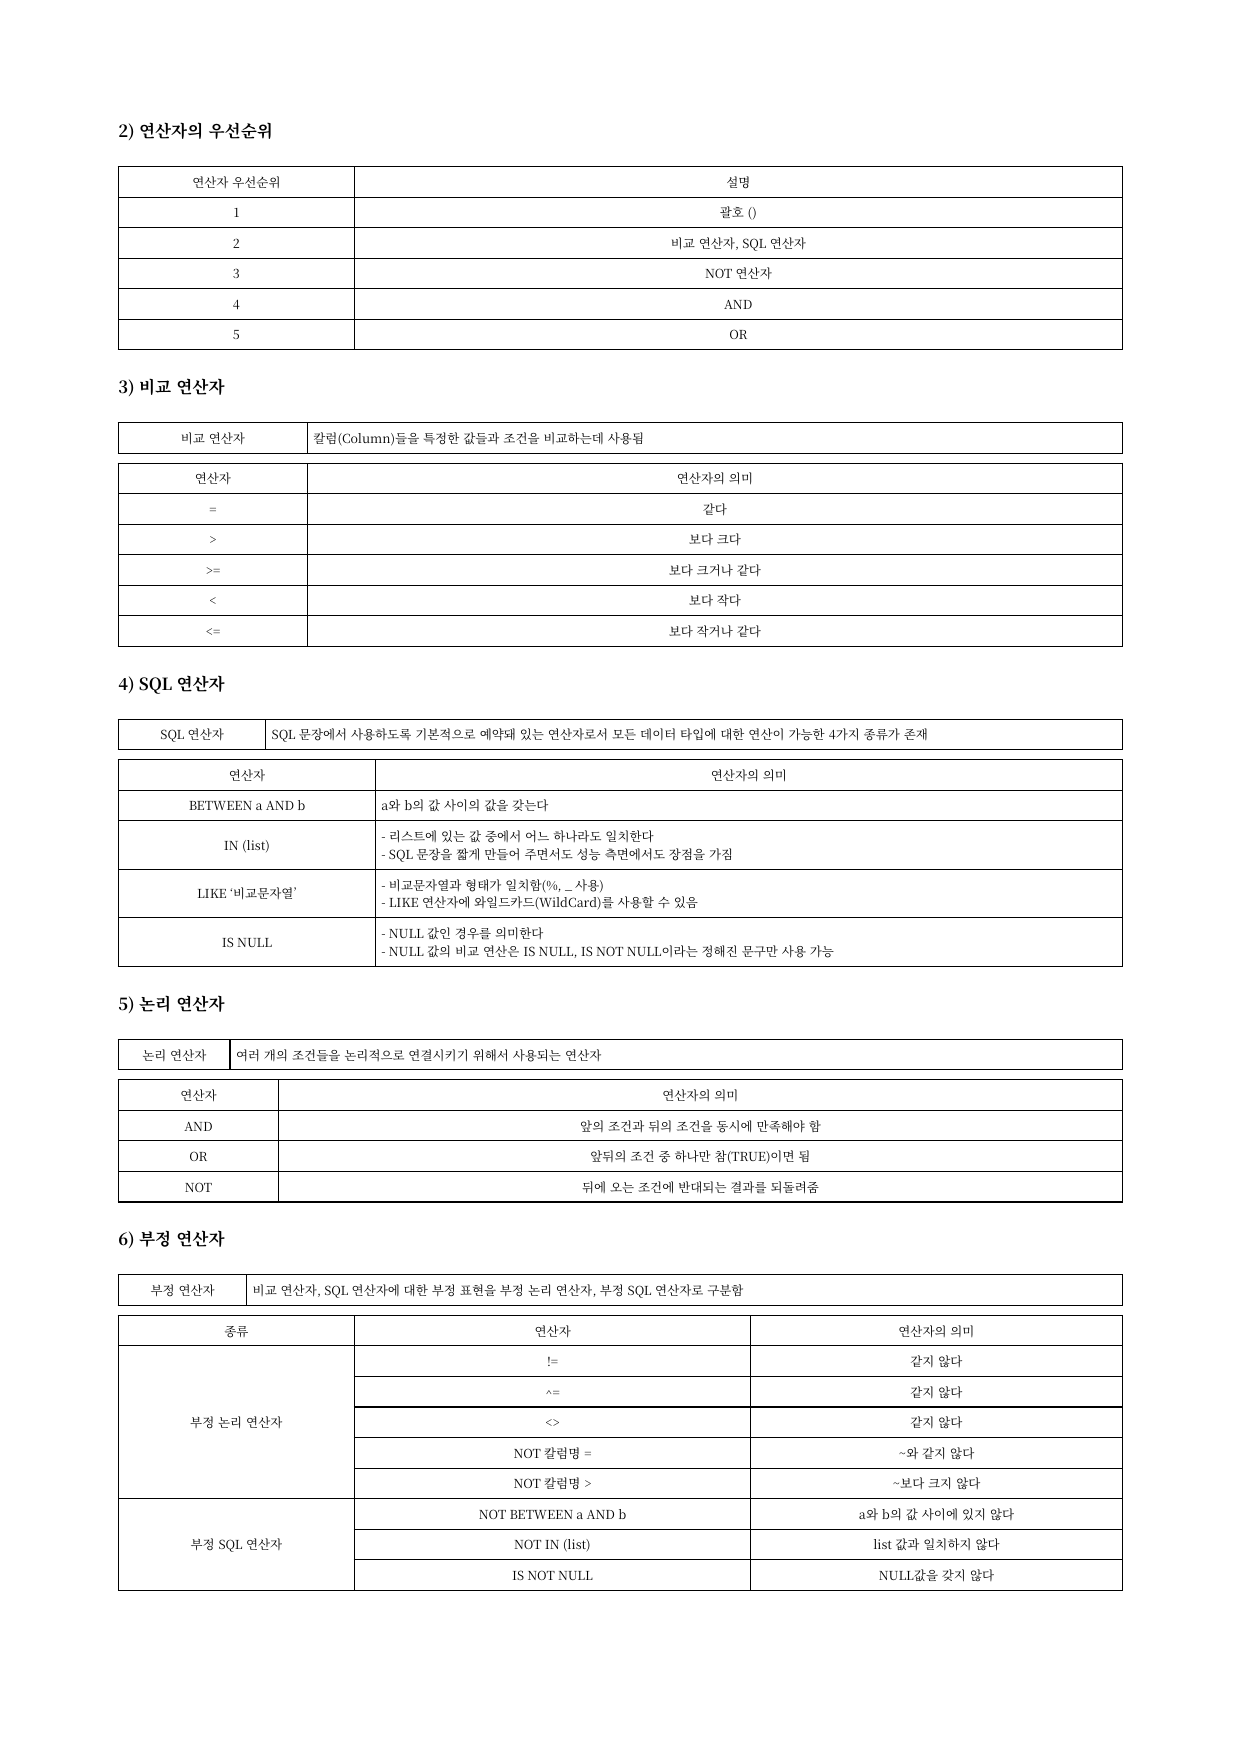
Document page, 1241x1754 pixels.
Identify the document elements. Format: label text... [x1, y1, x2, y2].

table_cell 괄호 () [355, 198, 1122, 227]
table_header 부정 연산자 [119, 1275, 246, 1305]
table_header 비교 연산자, SQL 연산자에 대한 부정 표현을 부정 논리 연산자, 부정 SQL 연산자로 구분함 [247, 1275, 1122, 1305]
table_cell ~와 같지 않다 [751, 1438, 1122, 1467]
table_cell NOT BETWEEN a AND b [355, 1499, 750, 1528]
table_cell 5 [119, 320, 354, 349]
table_cell >= [119, 555, 307, 585]
table_header 종류 [119, 1316, 354, 1345]
table_header 연산자 [355, 1316, 750, 1345]
table_header 연산자의 의미 [279, 1080, 1122, 1110]
table_cell 2 [119, 228, 354, 258]
table_cell list 값과 일치하지 않다 [751, 1530, 1122, 1559]
table_header 연산자의 의미 [376, 760, 1122, 790]
table_cell <= [119, 616, 307, 646]
table_cell > [119, 525, 307, 554]
table_cell 같다 [308, 494, 1122, 524]
text 4) SQL 연산자 [118, 671, 1122, 695]
table_cell LIKE ‘비교문자열’ [119, 870, 375, 917]
table_cell OR [119, 1141, 278, 1171]
table_cell - NULL 값인 경우를 의미한다 - NULL 값의 비교 연산은 IS NULL, IS NOT NULL이라는 정해진 문구만 사용 가능 [376, 918, 1122, 966]
table_cell 보다 작다 [308, 586, 1122, 615]
table_cell 보다 크다 [308, 525, 1122, 554]
table_cell NOT 칼럼명 > [355, 1469, 750, 1498]
text 6) 부정 연산자 [118, 1226, 1122, 1250]
table_cell NULL값을 갖지 않다 [751, 1560, 1122, 1589]
table_header 설명 [355, 167, 1122, 197]
table_header 여러 개의 조건들을 논리적으로 연결시키기 위해서 사용되는 연산자 [231, 1040, 1122, 1069]
table_cell 1 [119, 198, 354, 227]
table_cell != [355, 1346, 750, 1376]
table_cell 같지 않다 [751, 1346, 1122, 1376]
table_cell NOT 연산자 [355, 259, 1122, 288]
table_header 연산자 [119, 464, 307, 493]
table_cell IN (list) [119, 821, 375, 869]
table_header 연산자 우선순위 [119, 167, 354, 197]
table_cell - 비교문자열과 형태가 일치함(%, _ 사용) - LIKE 연산자에 와일드카드(WildCard)를 사용할 수 있음 [376, 870, 1122, 917]
table_header SQL 연산자 [119, 720, 265, 749]
table_cell AND [355, 289, 1122, 319]
table_cell 부정 논리 연산자 [119, 1346, 354, 1498]
text 3) 비교 연산자 [118, 374, 1122, 398]
table_cell NOT [119, 1172, 278, 1201]
table_cell 뒤에 오는 조건에 반대되는 결과를 되돌려줌 [279, 1172, 1122, 1201]
table_cell NOT IN (list) [355, 1530, 750, 1559]
table_cell BETWEEN a AND b [119, 791, 375, 820]
table_header 연산자의 의미 [751, 1316, 1122, 1345]
table_header 연산자 [119, 760, 375, 790]
table_cell 앞의 조건과 뒤의 조건을 동시에 만족해야 함 [279, 1111, 1122, 1140]
table_cell ~보다 크지 않다 [751, 1469, 1122, 1498]
table_cell 4 [119, 289, 354, 319]
text 2) 연산자의 우선순위 [118, 118, 1122, 142]
text 5) 논리 연산자 [118, 991, 1122, 1015]
table_cell a와 b의 값 사이의 값을 갖는다 [376, 791, 1122, 820]
table_header 논리 연산자 [119, 1040, 229, 1069]
table_cell a와 b의 값 사이에 있지 않다 [751, 1499, 1122, 1528]
table_cell 보다 작거나 같다 [308, 616, 1122, 646]
table_header SQL 문장에서 사용하도록 기본적으로 예약돼 있는 연산자로서 모든 데이터 타입에 대한 연산이 가능한 4가지 종류가 존재 [266, 720, 1122, 749]
table_cell NOT 칼럼명 = [355, 1438, 750, 1467]
table_cell IS NULL [119, 918, 375, 966]
table_cell 같지 않다 [751, 1377, 1122, 1406]
table_header 연산자 [119, 1080, 278, 1110]
table_cell AND [119, 1111, 278, 1140]
table_cell 부정 SQL 연산자 [119, 1499, 354, 1589]
table_cell ^= [355, 1377, 750, 1406]
table_header 비교 연산자 [119, 423, 307, 453]
table_cell 보다 크거나 같다 [308, 555, 1122, 585]
table_header 연산자의 의미 [308, 464, 1122, 493]
table_cell 3 [119, 259, 354, 288]
table_header 칼럼(Column)들을 특정한 값들과 조건을 비교하는데 사용됨 [308, 423, 1122, 453]
table_cell IS NOT NULL [355, 1560, 750, 1589]
table_cell = [119, 494, 307, 524]
table_cell 같지 않다 [751, 1408, 1122, 1437]
table_cell < [119, 586, 307, 615]
table_cell - 리스트에 있는 값 중에서 어느 하나라도 일치한다 - SQL 문장을 짧게 만들어 주면서도 성능 측면에서도 장점을 가짐 [376, 821, 1122, 869]
table_cell 비교 연산자, SQL 연산자 [355, 228, 1122, 258]
table_cell 앞뒤의 조건 중 하나만 참(TRUE)이면 됨 [279, 1141, 1122, 1171]
table_cell <> [355, 1408, 750, 1437]
table_cell OR [355, 320, 1122, 349]
